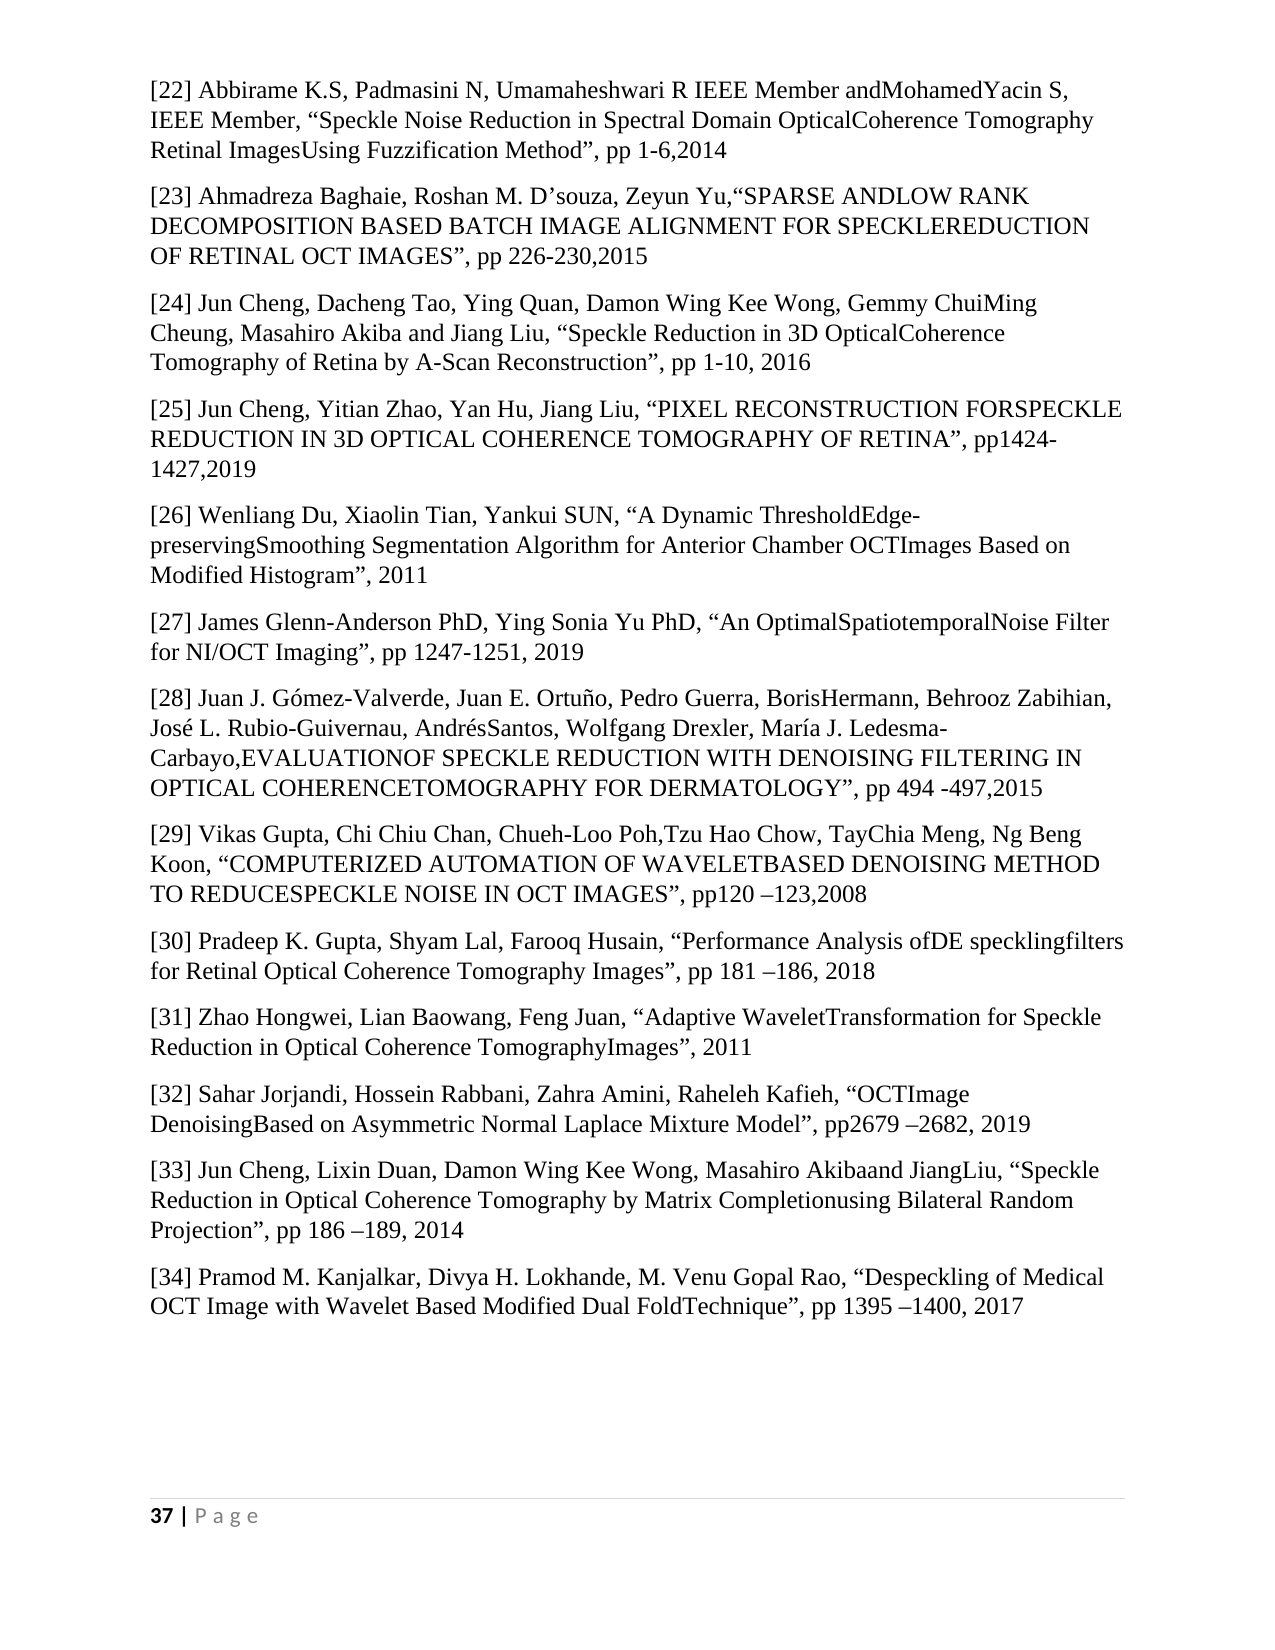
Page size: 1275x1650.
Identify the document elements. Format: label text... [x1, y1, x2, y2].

text [29] Vikas Gupta, Chi Chiu Chan, Chueh-Loo Poh,Tzu Hao Chow, TayChia Meng, Ng Beng Koon, “COMPUTERIZED AUTOMATION OF WAVELETBASED DENOISING METHOD TO REDUCESPECKLE NOISE IN OCT IMAGES”, pp120 –123,2008 [150, 819, 1125, 908]
text [30] Pradeep K. Gupta, Shyam Lal, Farooq Husain, “Performance Analysis ofDE specklingfilters for Retinal Optical Coherence Tomography Images”, pp 181 –186, 2018 [150, 926, 1125, 984]
text [23] Ahmadreza Baghaie, Roshan M. D’souza, Zeyun Yu,“SPARSE ANDLOW RANK DECOMPOSITION BASED BATCH IMAGE ALIGNMENT FOR SPECKLEREDUCTION OF RETINAL OCT IMAGES”, pp 226-230,2015 [150, 181, 1125, 270]
text [34] Pramod M. Kanjalkar, Divya H. Lokhande, M. Venu Gopal Rao, “Despeckling of Medical OCT Image with Wavelet Based Modified Dual FoldTechnique”, pp 1395 –1400, 2017 [150, 1262, 1125, 1320]
text [31] Zhao Hongwei, Lian Baowang, Feng Juan, “Adaptive WaveletTransformation for Speckle Reduction in Optical Coherence TomographyImages”, 2011 [150, 1002, 1125, 1061]
text [22] Abbirame K.S, Padmasini N, Umamaheshwari R IEEE Member andMohamedYacin S, IEEE Member, “Speckle Noise Reduction in Spectral Domain OpticalCoherence Tomography Retinal ImagesUsing Fuzzification Method”, pp 1-6,2014 [150, 75, 1125, 163]
text [27] James Glenn-Anderson PhD, Ying Sonia Yu PhD, “An OptimalSpatiotemporalNoise Filter for NI/OCT Imaging”, pp 1247-1251, 2019 [150, 607, 1125, 665]
text [26] Wenliang Du, Xiaolin Tian, Yankui SUN, “A Dynamic ThresholdEdge-preservingSmoothing Segmentation Algorithm for Anterior Chamber OCTImages Based on Modified Histogram”, 2011 [150, 500, 1125, 589]
text [28] Juan J. Gómez-Valverde, Juan E. Ortuño, Pedro Guerra, BorisHermann, Behrooz Zabihian, José L. Rubio-Guivernau, AndrésSantos, Wolfgang Drexler, María J. Ledesma-Carbayo,EVALUATIONOF SPECKLE REDUCTION WITH DENOISING FILTERING IN OPTICAL COHERENCETOMOGRAPHY FOR DERMATOLOGY”, pp 494 -497,2015 [150, 683, 1125, 802]
text [24] Jun Cheng, Dacheng Tao, Ying Quan, Damon Wing Kee Wong, Gemmy ChuiMing Cheung, Masahiro Akiba and Jiang Liu, “Speckle Reduction in 3D OpticalCoherence Tomography of Retina by A-Scan Reconstruction”, pp 1-10, 2016 [150, 288, 1125, 376]
text [32] Sahar Jorjandi, Hossein Rabbani, Zahra Amini, Raheleh Kafieh, “OCTImage DenoisingBased on Asymmetric Normal Laplace Mixture Model”, pp2679 –2682, 2019 [150, 1079, 1125, 1137]
text [25] Jun Cheng, Yitian Zhao, Yan Hu, Jiang Liu, “PIXEL RECONSTRUCTION FORSPECKLE REDUCTION IN 3D OPTICAL COHERENCE TOMOGRAPHY OF RETINA”, pp1424-1427,2019 [150, 394, 1125, 483]
text [33] Jun Cheng, Lixin Duan, Damon Wing Kee Wong, Masahiro Akibaand JiangLiu, “Speckle Reduction in Optical Coherence Tomography by Matrix Completionusing Bilateral Random Projection”, pp 186 –189, 2014 [150, 1155, 1125, 1244]
